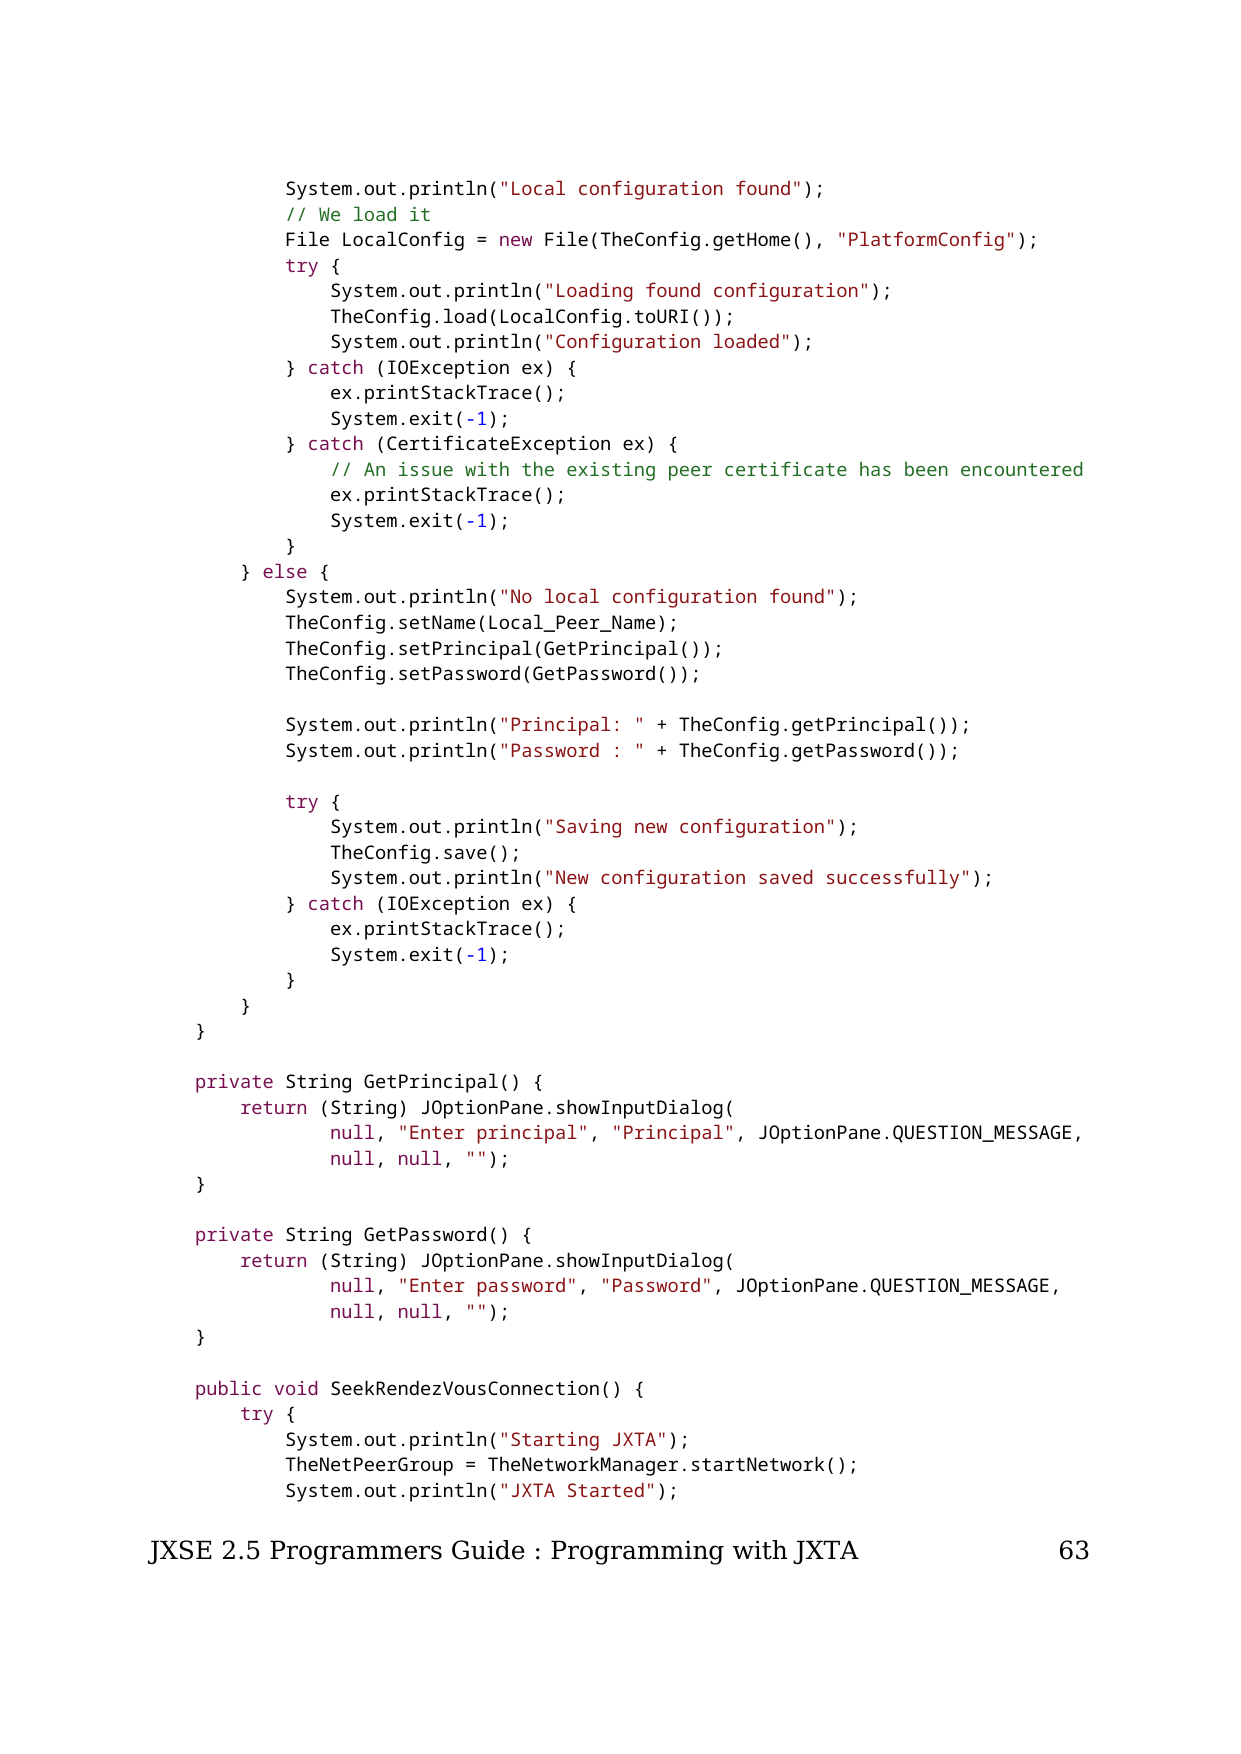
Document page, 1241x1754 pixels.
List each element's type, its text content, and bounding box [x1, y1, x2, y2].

text return (String) JOptionPane.showInputDialog( [150, 1247, 1090, 1273]
text } catch (CertificateException ex) { [150, 431, 1090, 456]
text // We load it [150, 201, 1090, 227]
text } [150, 992, 1090, 1018]
text System.out.println("Starting JXTA"); [150, 1426, 1090, 1452]
text ex.printStackTrace(); [150, 916, 1090, 941]
text null, "Enter password", "Password", JOptionPane.QUESTION_MESSAGE, [150, 1273, 1090, 1298]
text null, "Enter principal", "Principal", JOptionPane.QUESTION_MESSAGE, [150, 1120, 1090, 1145]
text } [150, 533, 1090, 558]
text private String GetPassword() { [150, 1222, 1090, 1247]
text System.out.println("Local configuration found"); [150, 176, 1090, 201]
text } [150, 1324, 1090, 1349]
text System.out.println("Principal: " + TheConfig.getPrincipal()); [150, 711, 1090, 737]
text TheConfig.setPassword(GetPassword()); [150, 660, 1090, 686]
text System.out.println("Password : " + TheConfig.getPassword()); [150, 737, 1090, 762]
text null, null, ""); [150, 1145, 1090, 1171]
text } else { [150, 558, 1090, 584]
text File LocalConfig = new File(TheConfig.getHome(), "PlatformConfig"); [150, 227, 1090, 252]
text System.out.println("Saving new configuration"); [150, 813, 1090, 839]
text TheConfig.setPrincipal(GetPrincipal()); [150, 635, 1090, 660]
text System.out.println("JXTA Started"); [150, 1477, 1090, 1503]
text TheConfig.setName(Local_Peer_Name); [150, 609, 1090, 635]
text System.out.println("No local configuration found"); [150, 584, 1090, 609]
text System.exit(-1); [150, 405, 1090, 431]
text System.exit(-1); [150, 941, 1090, 967]
text } catch (IOException ex) { [150, 354, 1090, 380]
text return (String) JOptionPane.showInputDialog( [150, 1094, 1090, 1120]
text try { [150, 1401, 1090, 1426]
text ex.printStackTrace(); [150, 380, 1090, 405]
text } [150, 1018, 1090, 1043]
text // An issue with the existing peer certificate has been encountered [150, 456, 1090, 482]
text System.out.println("New configuration saved successfully"); [150, 864, 1090, 890]
text } [150, 1171, 1090, 1196]
text System.exit(-1); [150, 507, 1090, 533]
text public void SeekRendezVousConnection() { [150, 1375, 1090, 1401]
text } [150, 967, 1090, 992]
text TheConfig.load(LocalConfig.toURI()); [150, 303, 1090, 329]
text System.out.println("Loading found configuration"); [150, 278, 1090, 303]
text System.out.println("Configuration loaded"); [150, 329, 1090, 354]
text try { [150, 252, 1090, 278]
text null, null, ""); [150, 1298, 1090, 1324]
text } catch (IOException ex) { [150, 890, 1090, 916]
text TheNetPeerGroup = TheNetworkManager.startNetwork(); [150, 1452, 1090, 1477]
text private String GetPrincipal() { [150, 1069, 1090, 1094]
text try { [150, 788, 1090, 813]
text TheConfig.save(); [150, 839, 1090, 864]
text ex.printStackTrace(); [150, 482, 1090, 507]
